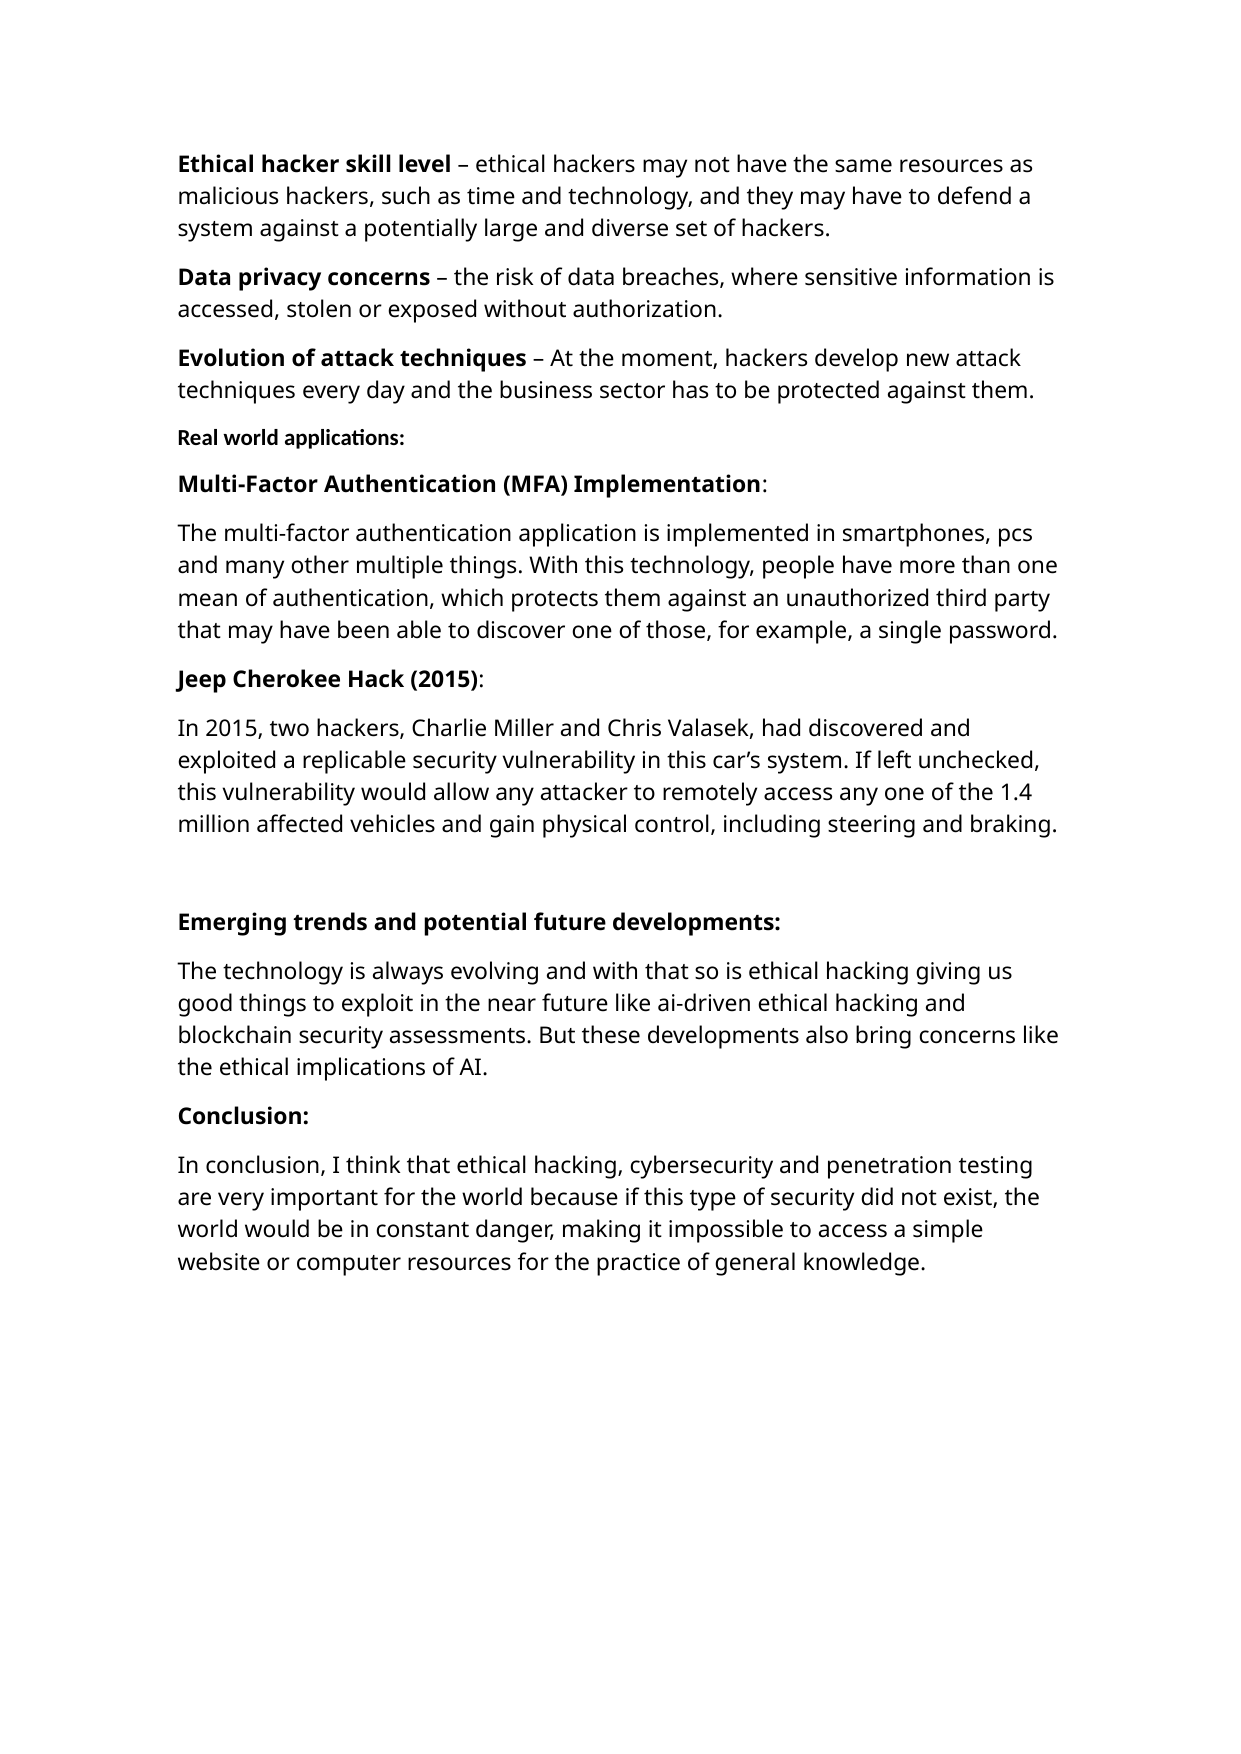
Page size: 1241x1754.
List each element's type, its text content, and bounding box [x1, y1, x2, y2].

text Evolution of attack techniques – At the moment, hackers develop new attack techniques every day and the business sector has to be protected against them. [177, 342, 1063, 405]
text Emerging trends and potential future developments: [177, 906, 1063, 937]
text In 2015, two hackers, Charlie Miller and Chris Valasek, had discovered and exploited a replicable security vulnerability in this car’s system. If left unchecked, this vulnerability would allow any attacker to remotely access any one of the 1.4 million affected vehicles and gain physical control, including steering and braking. [177, 712, 1063, 839]
text Conclusion: [177, 1100, 1063, 1131]
text Multi-Factor Authentication (MFA) Implementation: [177, 468, 1063, 500]
text The multi-factor authentication application is implemented in smartphones, pcs and many other multiple things. With this technology, people have more than one mean of authentication, which protects them against an unauthorized third party that may have been able to discover one of those, for example, a single password. [177, 517, 1063, 645]
text Jeep Cherokee Hack (2015): [177, 663, 1063, 694]
text The technology is always evolving and with that so is ethical hacking giving us good things to exploit in the near future like ai-driven ethical hacking and blockchain security assessments. But these developments also bring concerns like the ethical implications of AI. [177, 955, 1063, 1082]
text Ethical hacker skill level – ethical hackers may not have the same resources as malicious hackers, such as time and technology, and they may have to defend a system against a potentially large and diverse set of hackers. [177, 148, 1063, 243]
text In conclusion, I think that ethical hacking, cybersecurity and penetration testing are very important for the world because if this type of security did not exist, the world would be in constant danger, making it impossible to access a simple website or computer resources for the practice of general knowledge. [177, 1149, 1063, 1277]
text Real world applications: [177, 423, 1063, 451]
text Data privacy concerns – the risk of data breaches, where sensitive information is accessed, stolen or exposed without authorization. [177, 261, 1063, 324]
